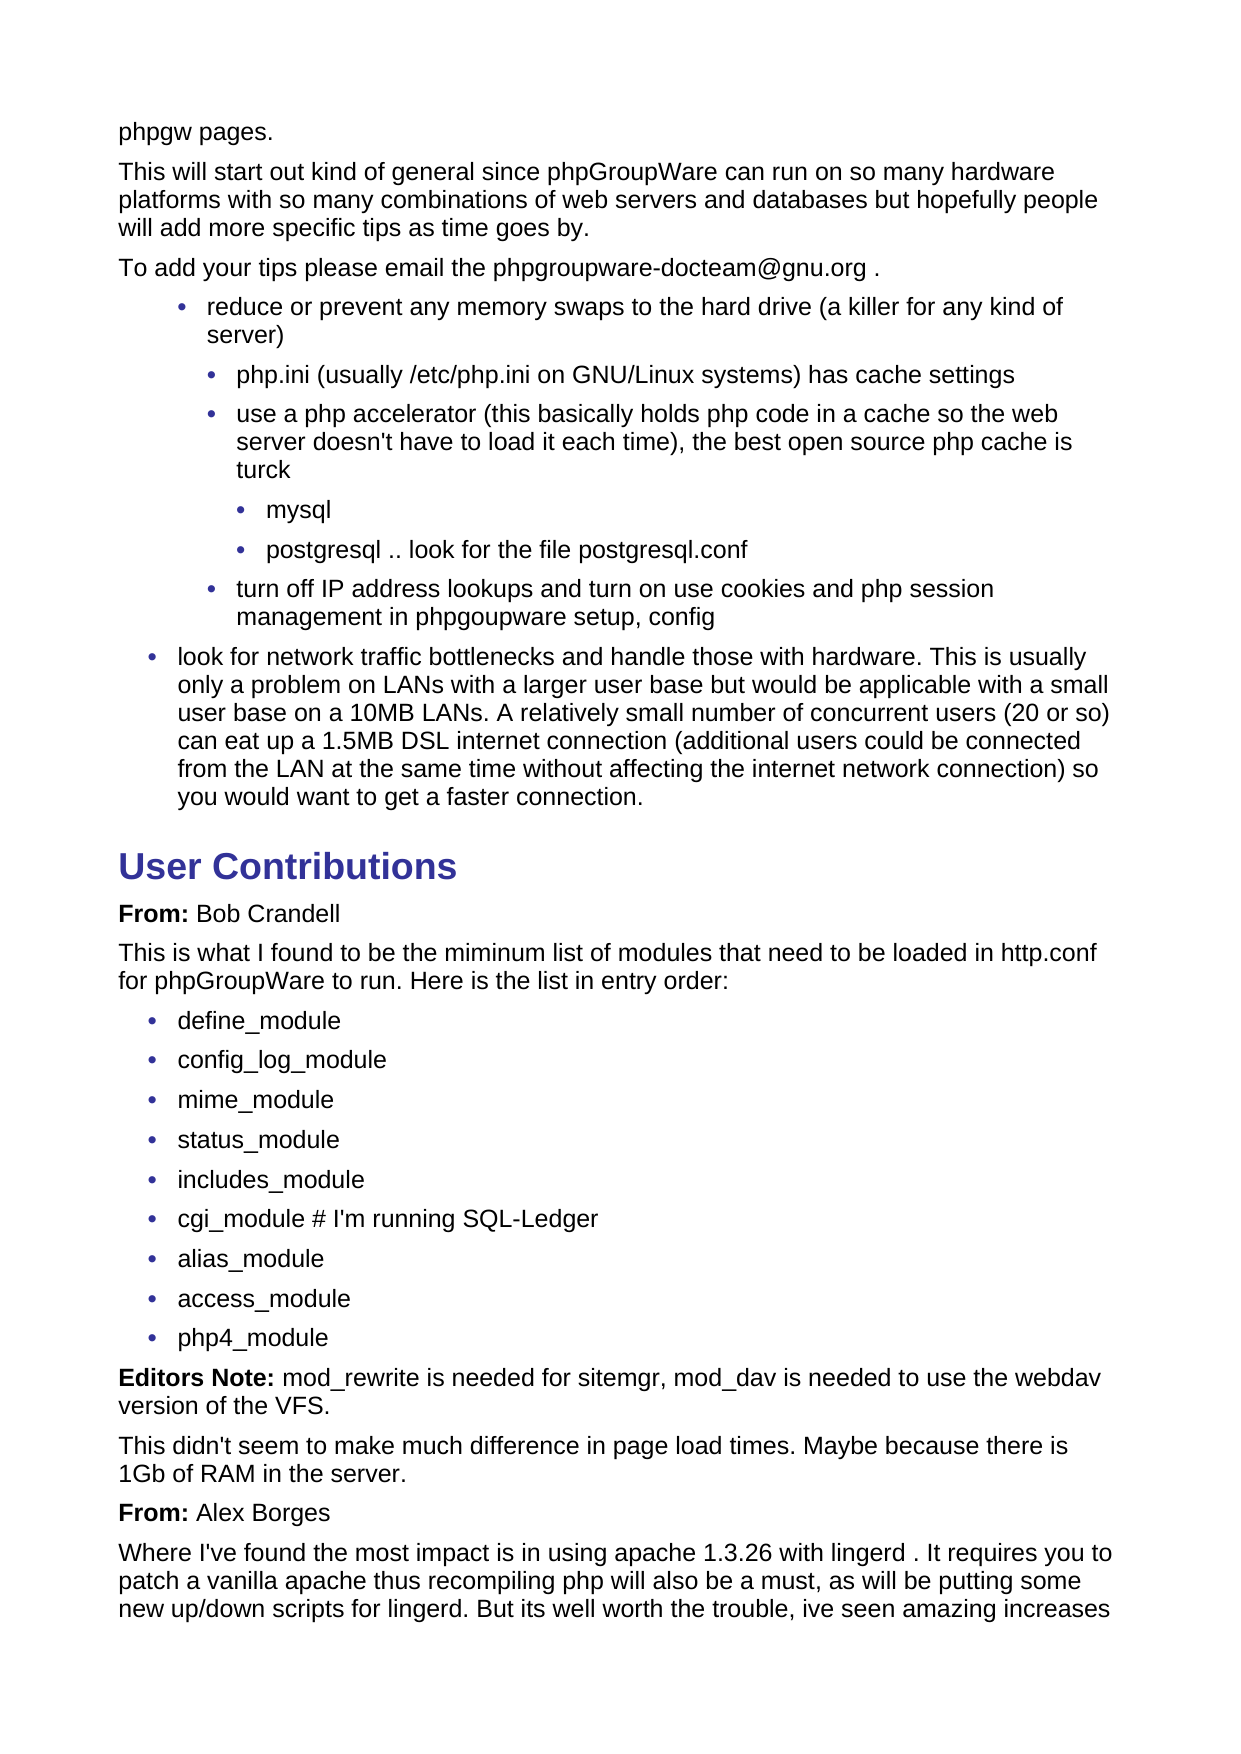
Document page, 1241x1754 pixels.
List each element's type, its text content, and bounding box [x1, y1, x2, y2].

text From: Alex Borges [118, 1499, 1122, 1527]
list turn off IP address lookups and turn on use cookies and php session management in phpgoupware setup, config [207, 575, 1122, 631]
list cgi_module # I'm running SQL-Ledger [148, 1205, 1122, 1233]
list config_log_module [148, 1046, 1122, 1074]
text This is what I found to be the miminum list of modules that need to be loaded in http.conf for phpGroupWare to run. Here is the list in entry order: [118, 939, 1122, 995]
list define_module [148, 1007, 1122, 1034]
list includes_module [148, 1165, 1122, 1193]
list access_module [148, 1284, 1122, 1312]
text From: Bob Crandell [118, 899, 1122, 927]
subtitle User Contributions [118, 846, 1122, 888]
list php4_module [148, 1324, 1122, 1352]
text phpgw pages. [118, 118, 1122, 146]
list reduce or prevent any memory swaps to the hard drive (a killer for any kind of server) [177, 293, 1122, 349]
text This didn't seem to make much difference in page load times. Maybe because there is 1Gb of RAM in the server. [118, 1431, 1122, 1487]
list mysql [236, 496, 1122, 524]
text This will start out kind of general since phpGroupWare can run on so many hardware platforms with so many combinations of web servers and databases but hopefully people will add more specific tips as time goes by. [118, 158, 1122, 242]
text To add your tips please email the phpgroupware-docteam@gnu.org . [118, 253, 1122, 281]
list use a php accelerator (this basically holds php code in a cache so the web server doesn't have to load it each time), the best open source php cache is turck [207, 400, 1122, 484]
list look for network traffic bottlenecks and handle those with hardware. This is usually only a problem on LANs with a larger user base but would be applicable with a small user base on a 10MB LANs. A relatively small number of concurrent users (20 or so) can eat up a 1.5MB DSL internet connection (additional users could be connected from the LAN at the same time without affecting the internet network connection) so you would want to get a faster connection. [148, 643, 1122, 810]
text Editors Note: mod_rewrite is needed for sitemgr, mod_dav is needed to use the webdav version of the VFS. [118, 1364, 1122, 1420]
list alias_module [148, 1245, 1122, 1273]
list php.ini (usually /etc/php.ini on GNU/Linux systems) has cache settings [207, 361, 1122, 388]
list status_module [148, 1126, 1122, 1154]
text Where I've found the most impact is in using apache 1.3.26 with lingerd . It requires you to patch a vanilla apache thus recompiling php will also be a must, as will be putting some new up/down scripts for lingerd. But its well worth the trouble, ive seen amazing increases [118, 1539, 1122, 1622]
list mime_module [148, 1086, 1122, 1114]
list postgresql .. look for the file postgresql.conf [236, 536, 1122, 563]
